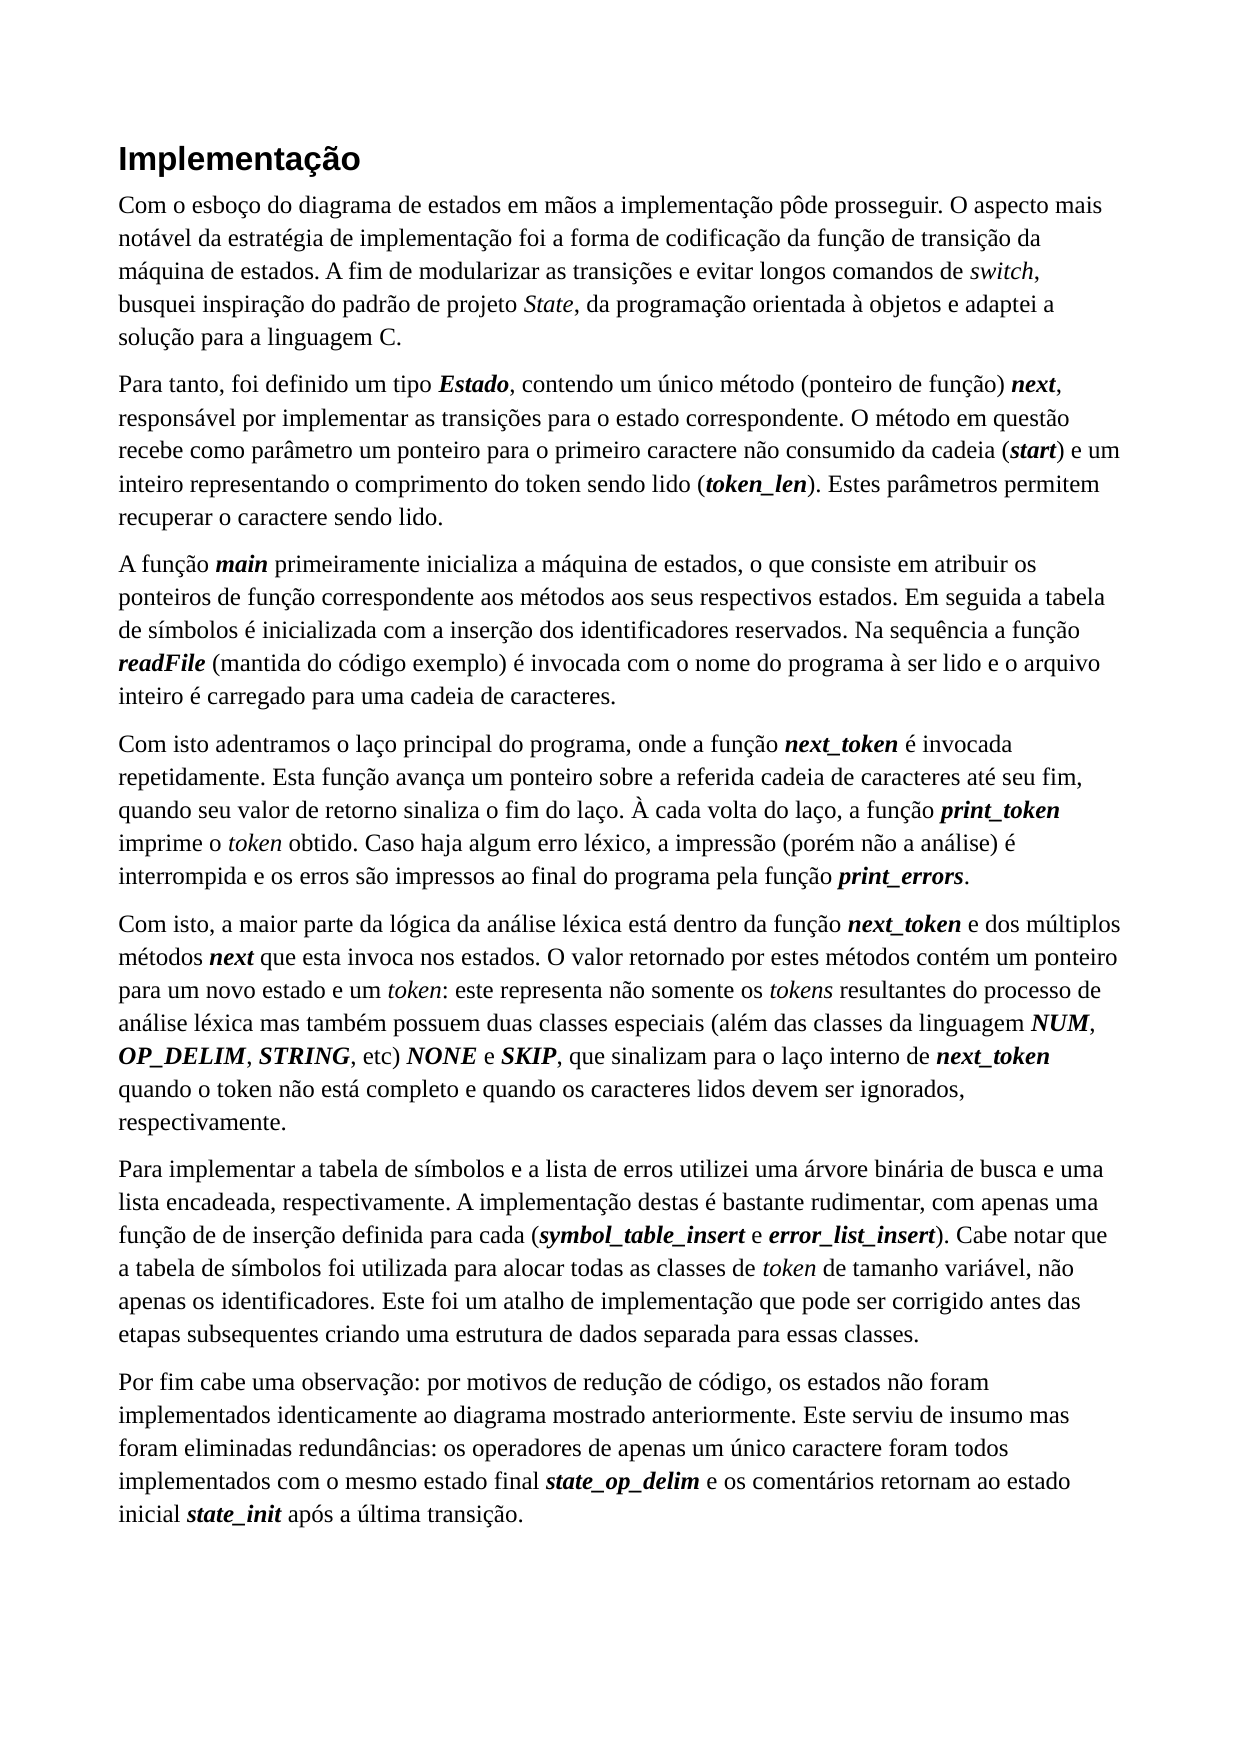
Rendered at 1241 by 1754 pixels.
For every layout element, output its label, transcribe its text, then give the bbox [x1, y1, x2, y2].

subtitle Implementação [118, 139, 1122, 177]
text Com o esboço do diagrama de estados em mãos a implementação pôde prosseguir. O aspecto mais notável da estratégia de implementação foi a forma de codificação da função de transição da máquina de estados. A fim de modularizar as transições e evitar longos comandos de switch, busquei inspiração do padrão de projeto State, da programação orientada à objetos e adaptei a solução para a linguagem C. [118, 190, 1122, 351]
text Com isto, a maior parte da lógica da análise léxica está dentro da função next_token e dos múltiplos métodos next que esta invoca nos estados. O valor retornado por estes métodos contém um ponteiro para um novo estado e um token: este representa não somente os tokens resultantes do processo de análise léxica mas também possuem duas classes especiais (além das classes da linguagem NUM, OP_DELIM, STRING, etc) NONE e SKIP, que sinalizam para o laço interno de next_token quando o token não está completo e quando os caracteres lidos devem ser ignorados, respectivamente. [118, 909, 1122, 1136]
text Com isto adentramos o laço principal do programa, onde a função next_token é invocada repetidamente. Esta função avança um ponteiro sobre a referida cadeia de caracteres até seu fim, quando seu valor de retorno sinaliza o fim do laço. À cada volta do laço, a função print_token imprime o token obtido. Caso haja algum erro léxico, a impressão (porém não a análise) é interrompida e os erros são impressos ao final do programa pela função print_errors. [118, 729, 1122, 890]
text Para implementar a tabela de símbolos e a lista de erros utilizei uma árvore binária de busca e uma lista encadeada, respectivamente. A implementação destas é bastante rudimentar, com apenas uma função de de inserção definida para cada (symbol_table_insert e error_list_insert). Cabe notar que a tabela de símbolos foi utilizada para alocar todas as classes de token de tamanho variável, não apenas os identificadores. Este foi um atalho de implementação que pode ser corrigido antes das etapas subsequentes criando uma estrutura de dados separada para essas classes. [118, 1154, 1122, 1348]
text Por fim cabe uma observação: por motivos de redução de código, os estados não foram implementados identicamente ao diagrama mostrado anteriormente. Este serviu de insumo mas foram eliminadas redundâncias: os operadores de apenas um único caractere foram todos implementados com o mesmo estado final state_op_delim e os comentários retornam ao estado inicial state_init após a última transição. [118, 1367, 1122, 1528]
text A função main primeiramente inicializa a máquina de estados, o que consiste em atribuir os ponteiros de função correspondente aos métodos aos seus respectivos estados. Em seguida a tabela de símbolos é inicializada com a inserção dos identificadores reservados. Na sequência a função readFile (mantida do código exemplo) é invocada com o nome do programa à ser lido e o arquivo inteiro é carregado para uma cadeia de caracteres. [118, 549, 1122, 710]
text Para tanto, foi definido um tipo Estado, contendo um único método (ponteiro de função) next, responsável por implementar as transições para o estado correspondente. O método em questão recebe como parâmetro um ponteiro para o primeiro caractere não consumido da cadeia (start) e um inteiro representando o comprimento do token sendo lido (token_len). Estes parâmetros permitem recuperar o caractere sendo lido. [118, 369, 1122, 530]
